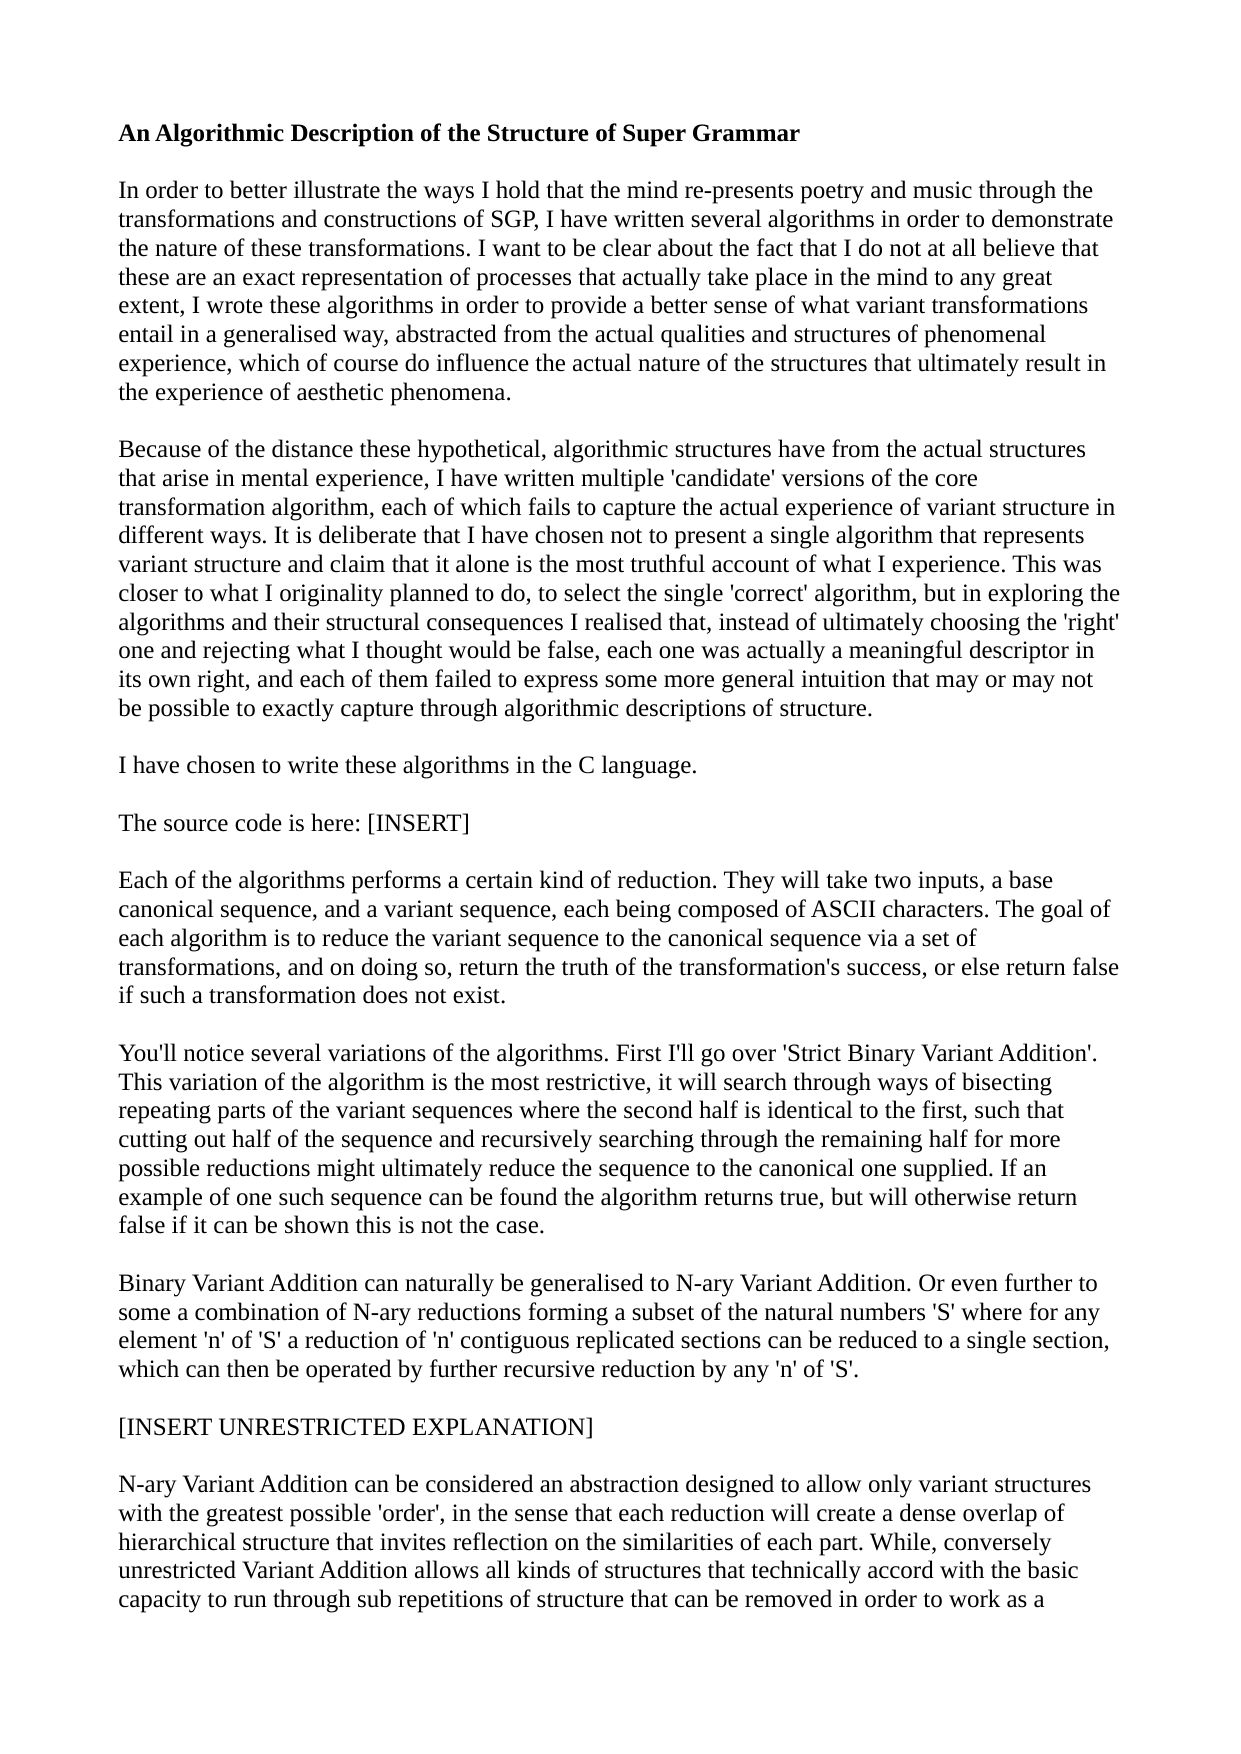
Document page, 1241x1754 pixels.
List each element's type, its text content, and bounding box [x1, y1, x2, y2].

text An Algorithmic Description of the Structure of Super Grammar [118, 118, 1122, 147]
text Each of the algorithms performs a certain kind of reduction. They will take two inputs, a base canonical sequence, and a variant sequence, each being composed of ASCII characters. The goal of each algorithm is to reduce the variant sequence to the canonical sequence via a set of transformations, and on doing so, return the truth of the transformation's success, or else return false if such a transformation does not exist. [118, 866, 1122, 1009]
text [INSERT UNRESTRICTED EXPLANATION] [118, 1412, 1122, 1441]
text You'll notice several variations of the algorithms. First I'll go over 'Strict Binary Variant Addition'. This variation of the algorithm is the most restrictive, it will search through ways of bisecting repeating parts of the variant sequences where the second half is identical to the first, such that cutting out half of the sequence and recursively searching through the remaining half for more possible reductions might ultimately reduce the sequence to the canonical one supplied. If an example of one such sequence can be found the algorithm returns true, but will otherwise return false if it can be shown this is not the case. [118, 1038, 1122, 1239]
text In order to better illustrate the ways I hold that the mind re-presents poetry and music through the transformations and constructions of SGP, I have written several algorithms in order to demonstrate the nature of these transformations. I want to be clear about the fact that I do not at all believe that these are an exact representation of processes that actually take place in the mind to any great extent, I wrote these algorithms in order to provide a better sense of what variant transformations entail in a generalised way, abstracted from the actual qualities and structures of phenomenal experience, which of course do influence the actual nature of the structures that ultimately result in the experience of aesthetic phenomena. [118, 176, 1122, 406]
text Because of the distance these hypothetical, algorithmic structures have from the actual structures that arise in mental experience, I have written multiple 'candidate' versions of the core transformation algorithm, each of which fails to capture the actual experience of variant structure in different ways. It is deliberate that I have chosen not to present a single algorithm that represents variant structure and claim that it alone is the most truthful account of what I experience. This was closer to what I originality planned to do, to select the single 'correct' algorithm, but in exploring the algorithms and their structural consequences I realised that, instead of ultimately choosing the 'right' one and rejecting what I thought would be false, each one was actually a meaningful descriptor in its own right, and each of them failed to express some more general intuition that may or may not be possible to exactly capture through algorithmic descriptions of structure. [118, 434, 1122, 722]
text N-ary Variant Addition can be considered an abstraction designed to allow only variant structures with the greatest possible 'order', in the sense that each reduction will create a dense overlap of hierarchical structure that invites reflection on the similarities of each part. While, conversely unrestricted Variant Addition allows all kinds of structures that technically accord with the basic capacity to run through sub repetitions of structure that can be removed in order to work as a [118, 1469, 1122, 1613]
text Binary Variant Addition can naturally be generalised to N-ary Variant Addition. Or even further to some a combination of N-ary reductions forming a subset of the natural numbers 'S' where for any element 'n' of 'S' a reduction of 'n' contiguous replicated sections can be reduced to a single section, which can then be operated by further recursive reduction by any 'n' of 'S'. [118, 1268, 1122, 1383]
text The source code is here: [INSERT] [118, 808, 1122, 837]
text I have chosen to write these algorithms in the C language. [118, 751, 1122, 779]
